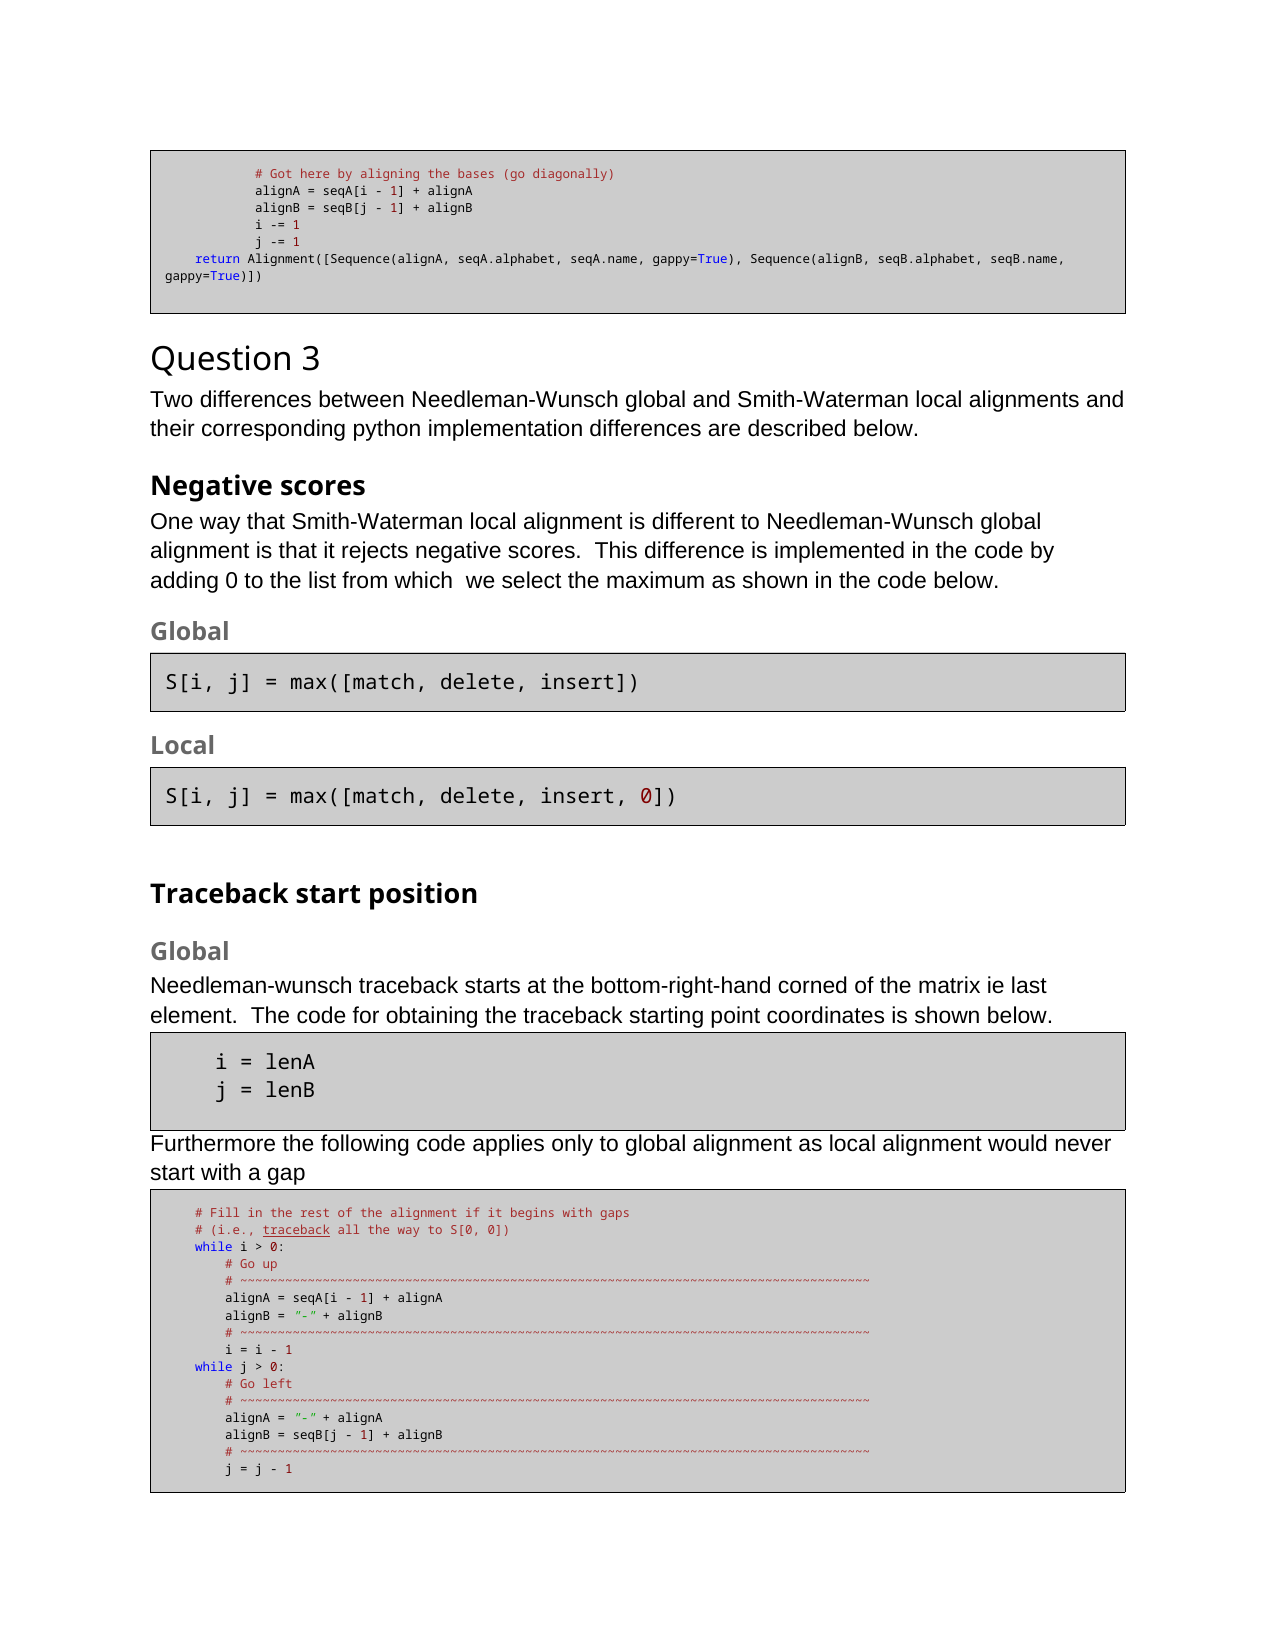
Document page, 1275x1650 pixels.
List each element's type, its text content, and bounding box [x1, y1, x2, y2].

text i = i - 1 [151, 1326, 1125, 1343]
text i -= 1 [151, 201, 1125, 218]
text # Go left [151, 1360, 1125, 1377]
text j = j - 1 [151, 1445, 1125, 1492]
text # ~~~~~~~~~~~~~~~~~~~~~~~~~~~~~~~~~~~~~~~~~~~~~~~~~~~~~~~~~~~~~~~~~~~~~~~~~~~~~~~~~~~~ [151, 1257, 1125, 1274]
text while j > 0: [151, 1343, 1125, 1360]
text Furthermore the following code applies only to global alignment as local alignment would never start with a gap [150, 1131, 1125, 1185]
subtitle Negative scores [150, 466, 1125, 503]
subtitle Global [150, 613, 1125, 647]
text alignA = seqA[i - 1] + alignA [151, 1274, 1125, 1292]
text j = lenB [151, 1060, 1125, 1089]
text return Alignment([Sequence(alignA, seqA.alphabet, seqA.name, gappy=True), Sequence(alignB, seqB.alphabet, seqB.name, gappy=True)]) [151, 235, 1125, 269]
text Two differences between Needleman-Wunsch global and Smith-Waterman local alignments and their corresponding python implementation differences are described below. [150, 387, 1125, 442]
text # Got here by aligning the bases (go diagonally) [151, 151, 1125, 167]
text One way that Smith-Waterman local alignment is different to Needleman-Wunsch global alignment is that it rejects negative scores. This difference is implemented in the code by adding 0 to the list from which we select the maximum as shown in the code below. [150, 508, 1125, 593]
text # ~~~~~~~~~~~~~~~~~~~~~~~~~~~~~~~~~~~~~~~~~~~~~~~~~~~~~~~~~~~~~~~~~~~~~~~~~~~~~~~~~~~~ [151, 1428, 1125, 1445]
text # (i.e., traceback all the way to S[0, 0]) [151, 1206, 1125, 1223]
text while i > 0: [151, 1223, 1125, 1240]
text S[i, j] = max([match, delete, insert]) [151, 654, 1125, 711]
text alignA = seqA[i - 1] + alignA [151, 167, 1125, 184]
text S[i, j] = max([match, delete, insert, 0]) [151, 768, 1125, 825]
text alignA = "-" + alignA [151, 1394, 1125, 1411]
text alignB = "-" + alignB [151, 1292, 1125, 1309]
text # Go up [151, 1240, 1125, 1257]
text i = lenA [151, 1033, 1125, 1060]
text alignB = seqB[j - 1] + alignB [151, 1411, 1125, 1428]
text Needleman-wunsch traceback starts at the bottom-right-hand corned of the matrix ie last element. The code for obtaining the traceback starting point coordinates is shown below. [150, 973, 1125, 1028]
text j -= 1 [151, 218, 1125, 235]
text # ~~~~~~~~~~~~~~~~~~~~~~~~~~~~~~~~~~~~~~~~~~~~~~~~~~~~~~~~~~~~~~~~~~~~~~~~~~~~~~~~~~~~ [151, 1377, 1125, 1394]
text alignB = seqB[j - 1] + alignB [151, 184, 1125, 201]
text # Fill in the rest of the alignment if it begins with gaps [151, 1190, 1125, 1206]
text # ~~~~~~~~~~~~~~~~~~~~~~~~~~~~~~~~~~~~~~~~~~~~~~~~~~~~~~~~~~~~~~~~~~~~~~~~~~~~~~~~~~~~ [151, 1309, 1125, 1326]
subtitle Traceback start position [150, 875, 1125, 912]
subtitle Question 3 [150, 334, 1125, 380]
subtitle Global [150, 934, 1125, 968]
subtitle Local [150, 727, 1125, 761]
